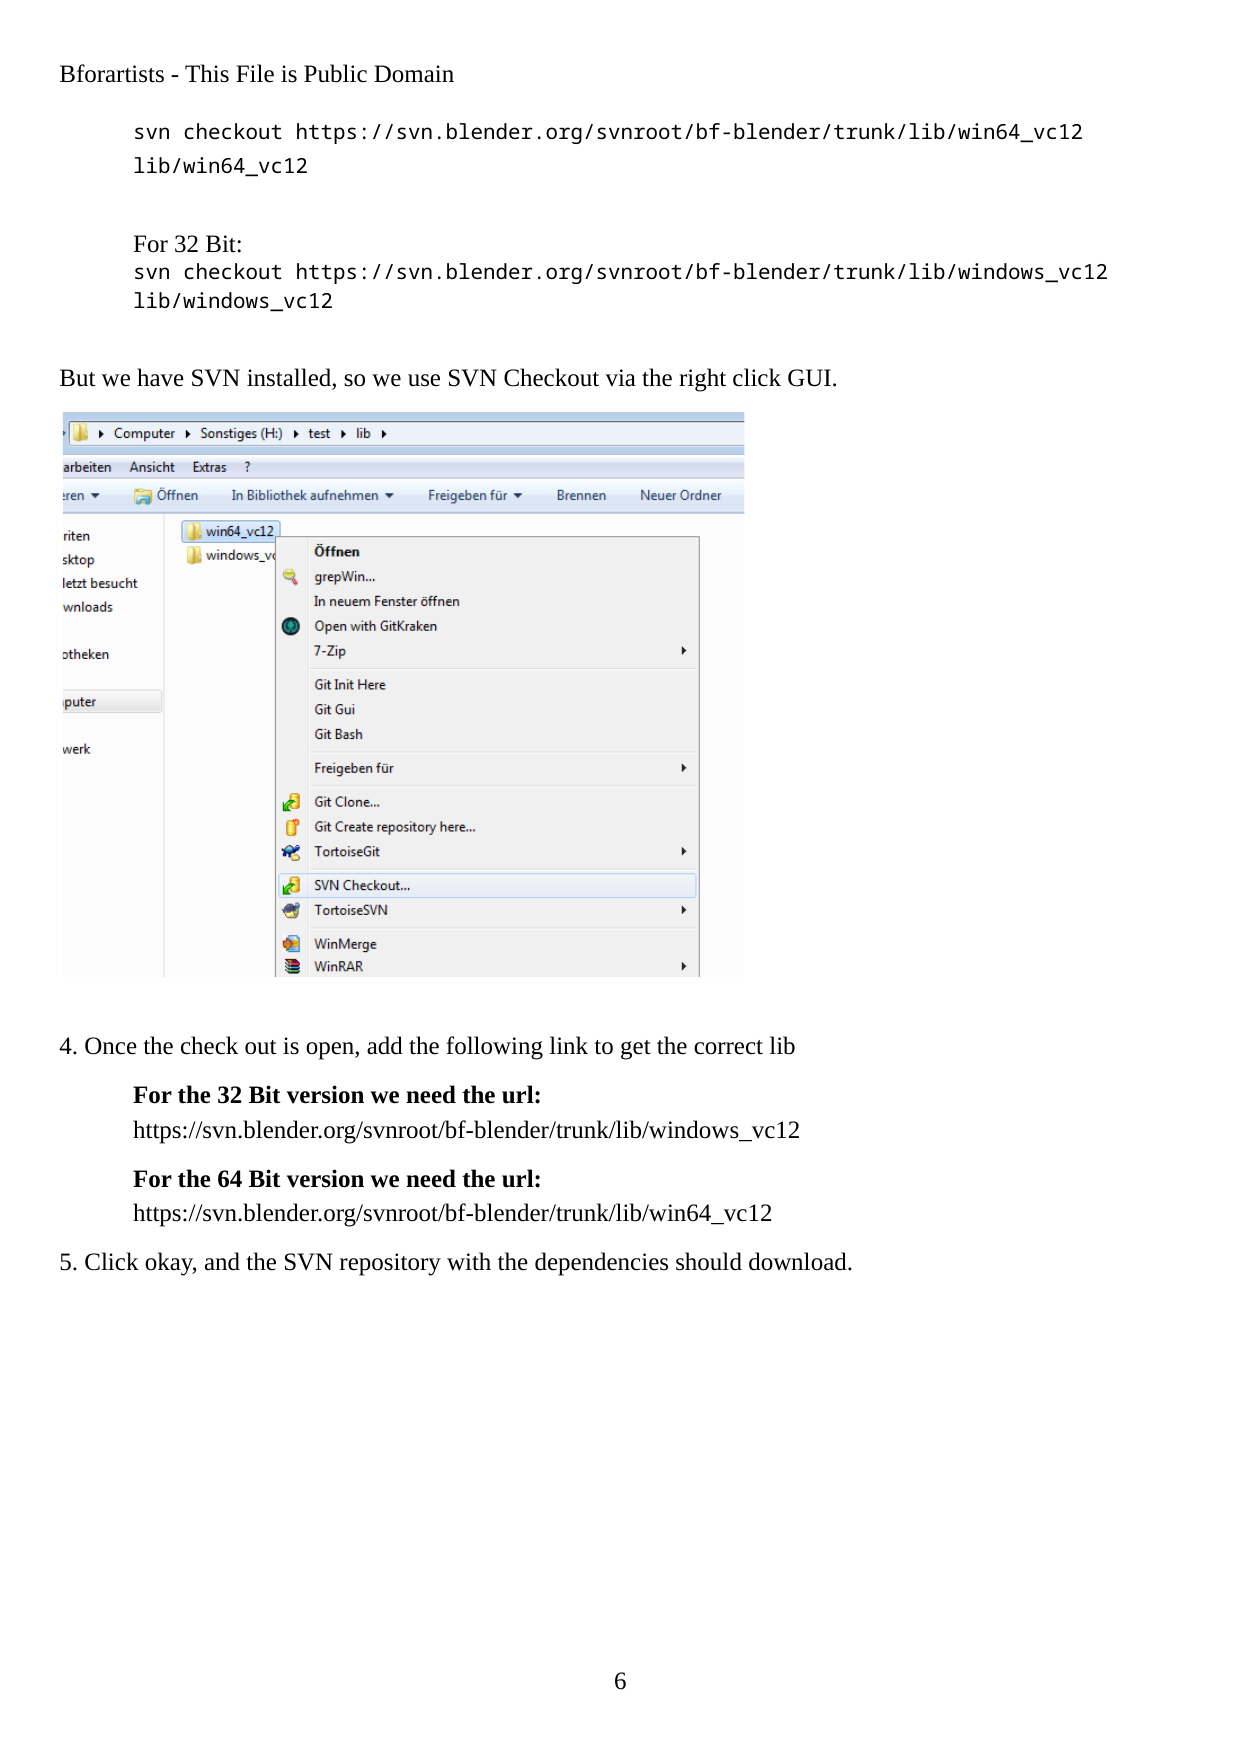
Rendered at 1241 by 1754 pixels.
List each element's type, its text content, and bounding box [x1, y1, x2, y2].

text For the 32 Bit version we need the url: https://svn.blender.org/svnroot/bf-blender/trunk/lib/windows_vc12 [133, 1080, 1181, 1143]
text 4. Once the check out is open, add the following link to get the correct lib [59, 1031, 1181, 1060]
text For the 64 Bit version we need the url: https://svn.blender.org/svnroot/bf-blender/trunk/lib/win64_vc12 [133, 1164, 1181, 1227]
text But we have SVN installed, so we use SVN Checkout via the right click GUI. [59, 363, 1181, 392]
picture [62, 412, 745, 977]
text 5. Click okay, and the SVN repository with the dependencies should download. [59, 1247, 1181, 1276]
text For 32 Bit: svn checkout https://svn.blender.org/svnroot/bf-blender/trunk/lib/windows_vc12 lib/windows_vc12 [133, 229, 1181, 314]
text svn checkout https://svn.blender.org/svnroot/bf-blender/trunk/lib/win64_vc12 lib/win64_vc12 [133, 117, 1181, 180]
